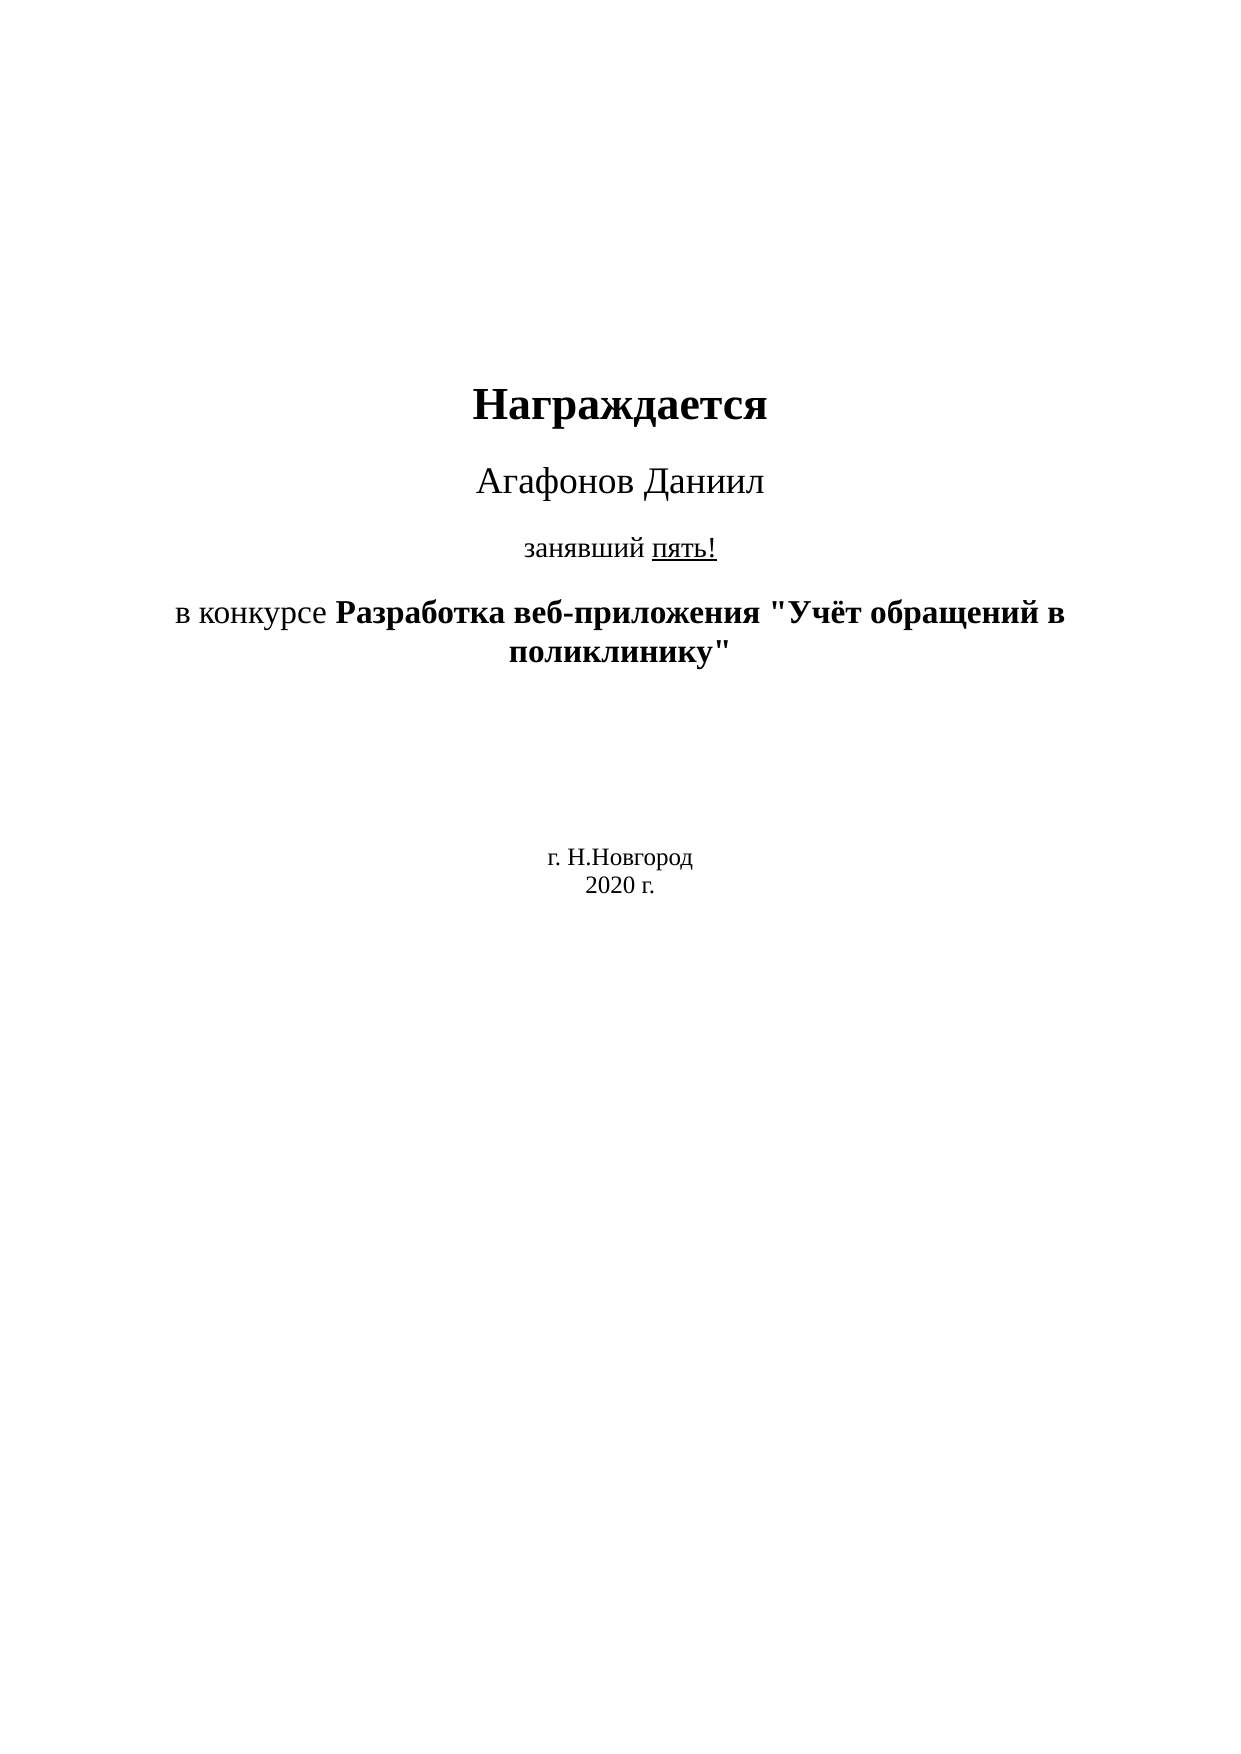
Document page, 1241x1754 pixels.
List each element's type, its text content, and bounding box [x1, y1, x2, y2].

text Агафонов Даниил [118, 458, 1122, 501]
text г. Н.Новгород [118, 842, 1122, 870]
text 2020 г. [118, 870, 1122, 899]
text занявший пять! [118, 530, 1122, 564]
text в конкурсе Разработка веб-приложения "Учёт обращений в поликлинику" [118, 592, 1122, 669]
text Награждается [118, 377, 1122, 429]
